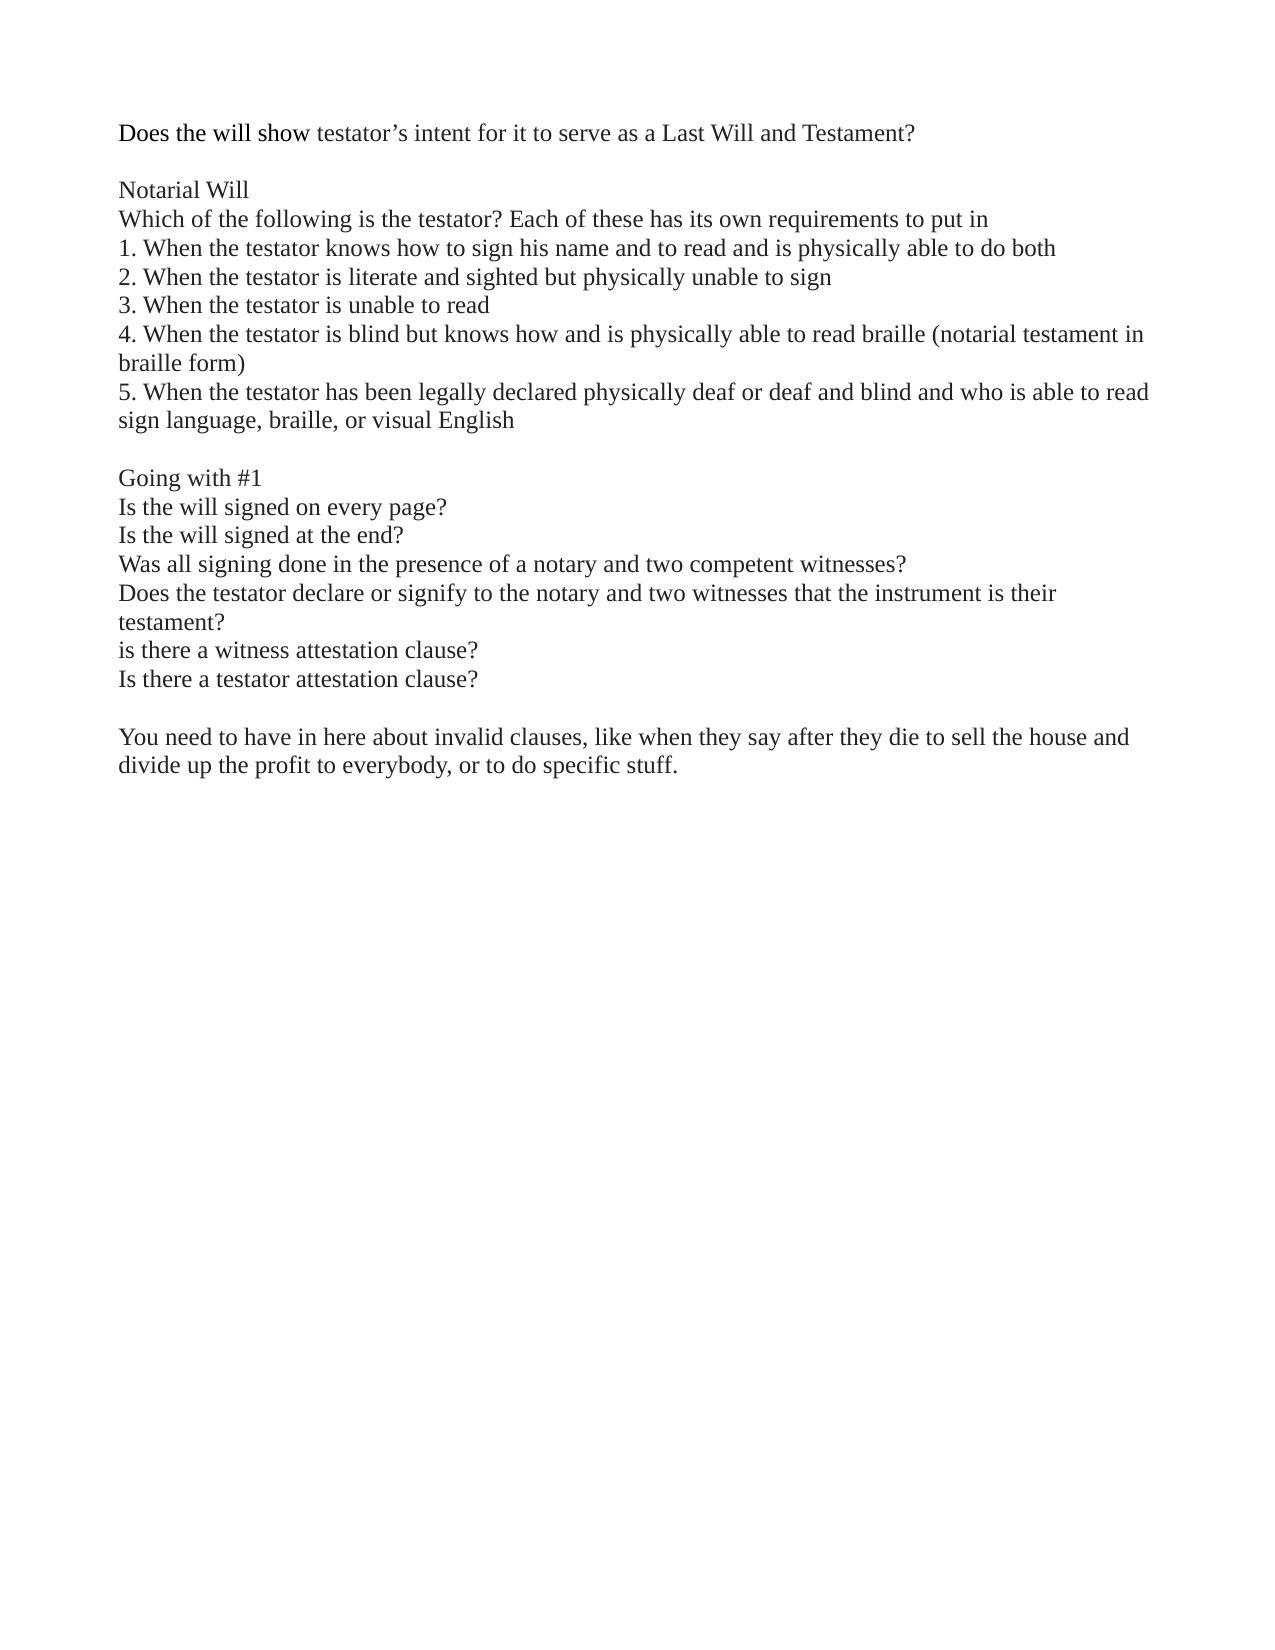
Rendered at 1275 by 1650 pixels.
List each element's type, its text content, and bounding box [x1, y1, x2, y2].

text Notarial Will [118, 176, 1157, 204]
text You need to have in here about invalid clauses, like when they say after they die to sell the house and divide up the profit to everybody, or to do specific stuff. [118, 722, 1157, 779]
text 3. When the testator is unable to read [118, 291, 1157, 319]
text Is there a testator attestation clause? [118, 664, 1157, 693]
text Going with #1 [118, 463, 1157, 492]
text 5. When the testator has been legally declared physically deaf or deaf and blind and who is able to read sign language, braille, or visual English [118, 377, 1157, 434]
text is there a witness attestation clause? [118, 636, 1157, 664]
text Does the testator declare or signify to the notary and two witnesses that the instrument is their testament? [118, 578, 1157, 636]
text Does the will show testator’s intent for it to serve as a Last Will and Testament? [118, 118, 1157, 147]
text Was all signing done in the presence of a notary and two competent witnesses? [118, 549, 1157, 578]
text 1. When the testator knows how to sign his name and to read and is physically able to do both [118, 233, 1157, 262]
text Is the will signed at the end? [118, 521, 1157, 549]
text 4. When the testator is blind but knows how and is physically able to read braille (notarial testament in braille form) [118, 319, 1157, 377]
text Which of the following is the testator? Each of these has its own requirements to put in [118, 204, 1157, 233]
text 2. When the testator is literate and sighted but physically unable to sign [118, 262, 1157, 291]
text Is the will signed on every page? [118, 492, 1157, 521]
